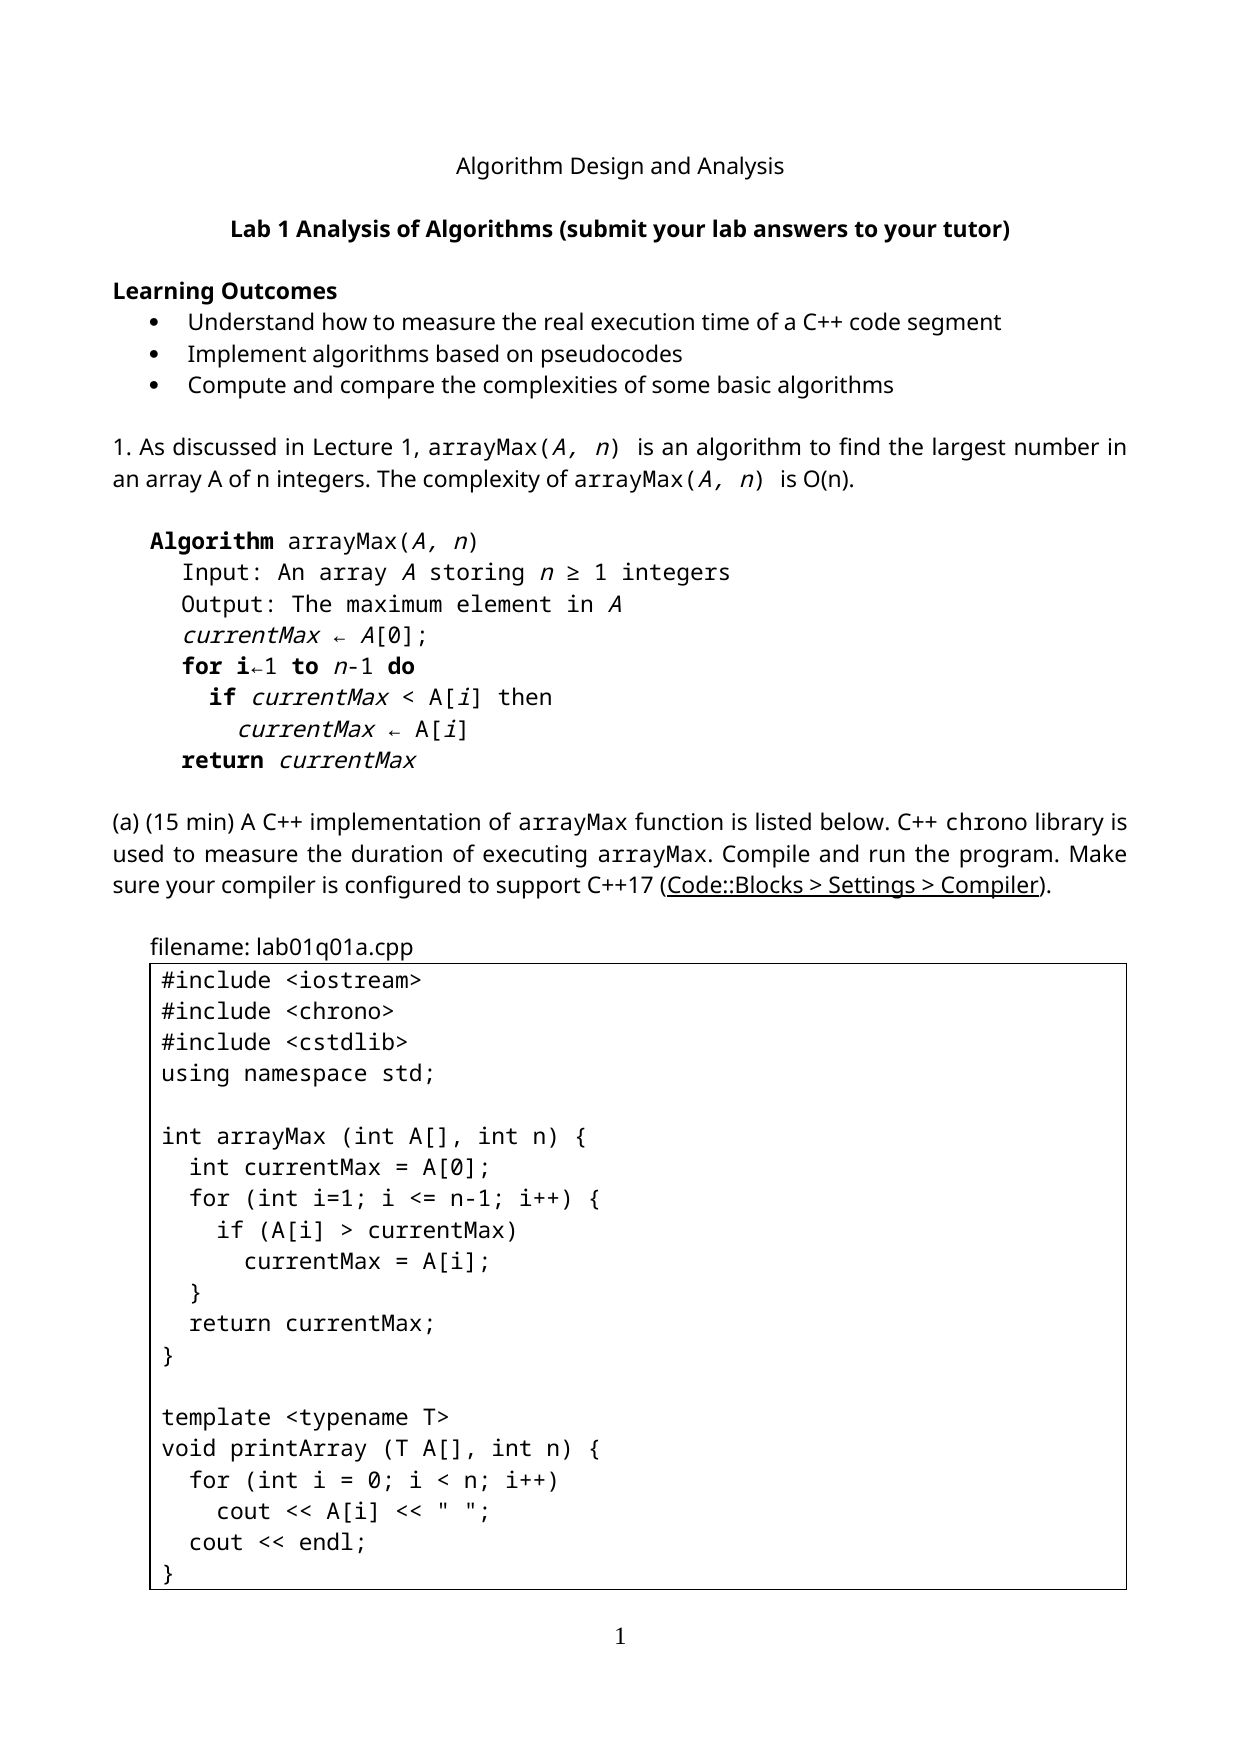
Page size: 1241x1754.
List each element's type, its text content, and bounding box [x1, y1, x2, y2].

text for i←1 to n-1 do [112, 650, 1128, 681]
list Implement algorithms based on pseudocodes [150, 337, 1128, 369]
text currentMax ← A[0]; [112, 619, 1128, 650]
list Compute and compare the complexities of some basic algorithms [150, 369, 1128, 400]
text Algorithm Design and Analysis [112, 150, 1128, 181]
text Output: The maximum element in A [112, 587, 1128, 619]
table_header #include <iostream> #include <chrono> #include <cstdlib> using namespace std; int arrayMax (int A[], int n) { int currentMax = A[0]; for (int i=1; i <= n-1; i++) { if (A[i] > currentMax) currentMax = A[i]; } return currentMax; } template <typename T> void printArray (T A[], int n) { for (int i = 0; i < n; i++) cout << A[i] << " "; cout << endl; } [151, 964, 1126, 1588]
text currentMax ← A[i] [112, 712, 1128, 744]
list (a) (15 min) A C++ implementation of arrayMax function is listed below. C++ chrono library is used to measure the duration of executing arrayMax. Compile and run the program. Make sure your compiler is configured to support C++17 (Code::Blocks > Settings > Compiler). [112, 806, 1128, 900]
text Lab 1 Analysis of Algorithms (submit your lab answers to your tutor) [112, 212, 1128, 244]
text if currentMax < A[i] then [112, 681, 1128, 712]
list 1. As discussed in Lecture 1, arrayMax(A, n) is an algorithm to find the largest number in an array A of n integers. The complexity of arrayMax(A, n) is O(n). [112, 431, 1128, 494]
text filename: lab01q01a.cpp [150, 931, 1128, 962]
text return currentMax [112, 744, 1128, 775]
text Learning Outcomes [112, 275, 1128, 306]
text Algorithm arrayMax(A, n) [112, 525, 1128, 556]
list Understand how to measure the real execution time of a C++ code segment [150, 306, 1128, 337]
text Input: An array A storing n ≥ 1 integers [112, 556, 1128, 587]
